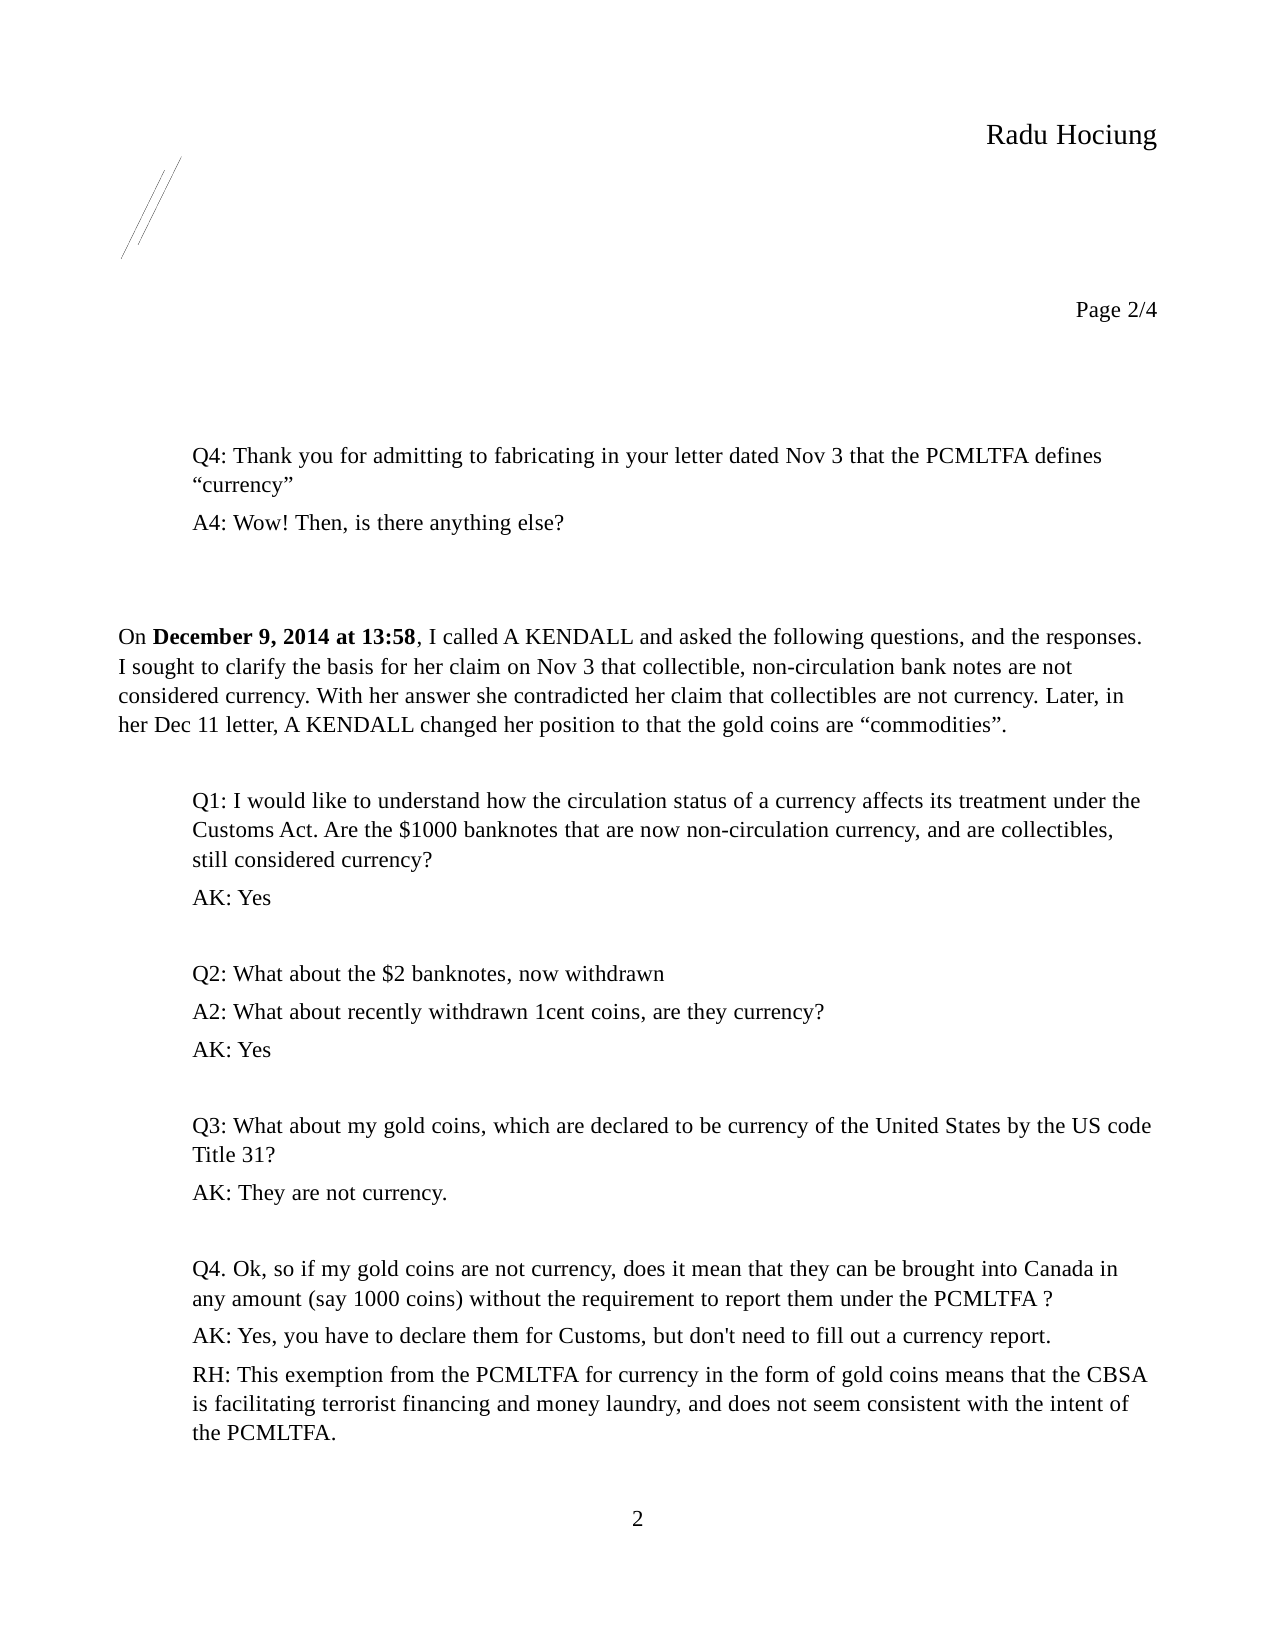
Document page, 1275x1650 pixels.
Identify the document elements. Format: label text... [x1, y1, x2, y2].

text Q4: Thank you for admitting to fabricating in your letter dated Nov 3 that the PCMLTFA defines “currency” [192, 443, 1157, 498]
text A4: Wow! Then, is there anything else? [192, 510, 1157, 536]
text AK: Yes, you have to declare them for Customs, but don't need to fill out a currency report. [192, 1323, 1157, 1349]
text On December 9, 2014 at 13:58, I called A KENDALL and asked the following questions, and the responses. I sought to clarify the basis for her claim on Nov 3 that collectible, non-circulation bank notes are not considered currency. With her answer she contradicted her claim that collectibles are not currency. Later, in her Dec 11 letter, A KENDALL changed her position to that the gold coins are “commodities”. [118, 624, 1157, 738]
text AK: Yes [192, 885, 1157, 910]
text Q3: What about my gold coins, which are declared to be currency of the United States by the US code Title 31? [192, 1113, 1157, 1168]
text Q4. Ok, so if my gold coins are not currency, does it mean that they can be brought into Canada in any amount (say 1000 coins) without the requirement to report them under the PCMLTFA ? [192, 1256, 1157, 1311]
text A2: What about recently withdrawn 1cent coins, are they currency? [192, 999, 1157, 1024]
text Q2: What about the $2 banknotes, now withdrawn [192, 961, 1157, 986]
text AK: They are not currency. [192, 1180, 1157, 1206]
text Q1: I would like to understand how the circulation status of a currency affects its treatment under the Customs Act. Are the $1000 banknotes that are now non-circulation currency, and are collectibles, still considered currency? [192, 788, 1157, 872]
text RH: This exemption from the PCMLTFA for currency in the form of gold coins means that the CBSA is facilitating terrorist financing and money laundry, and does not seem consistent with the intent of the PCMLTFA. [192, 1361, 1157, 1446]
text AK: Yes [192, 1037, 1157, 1062]
